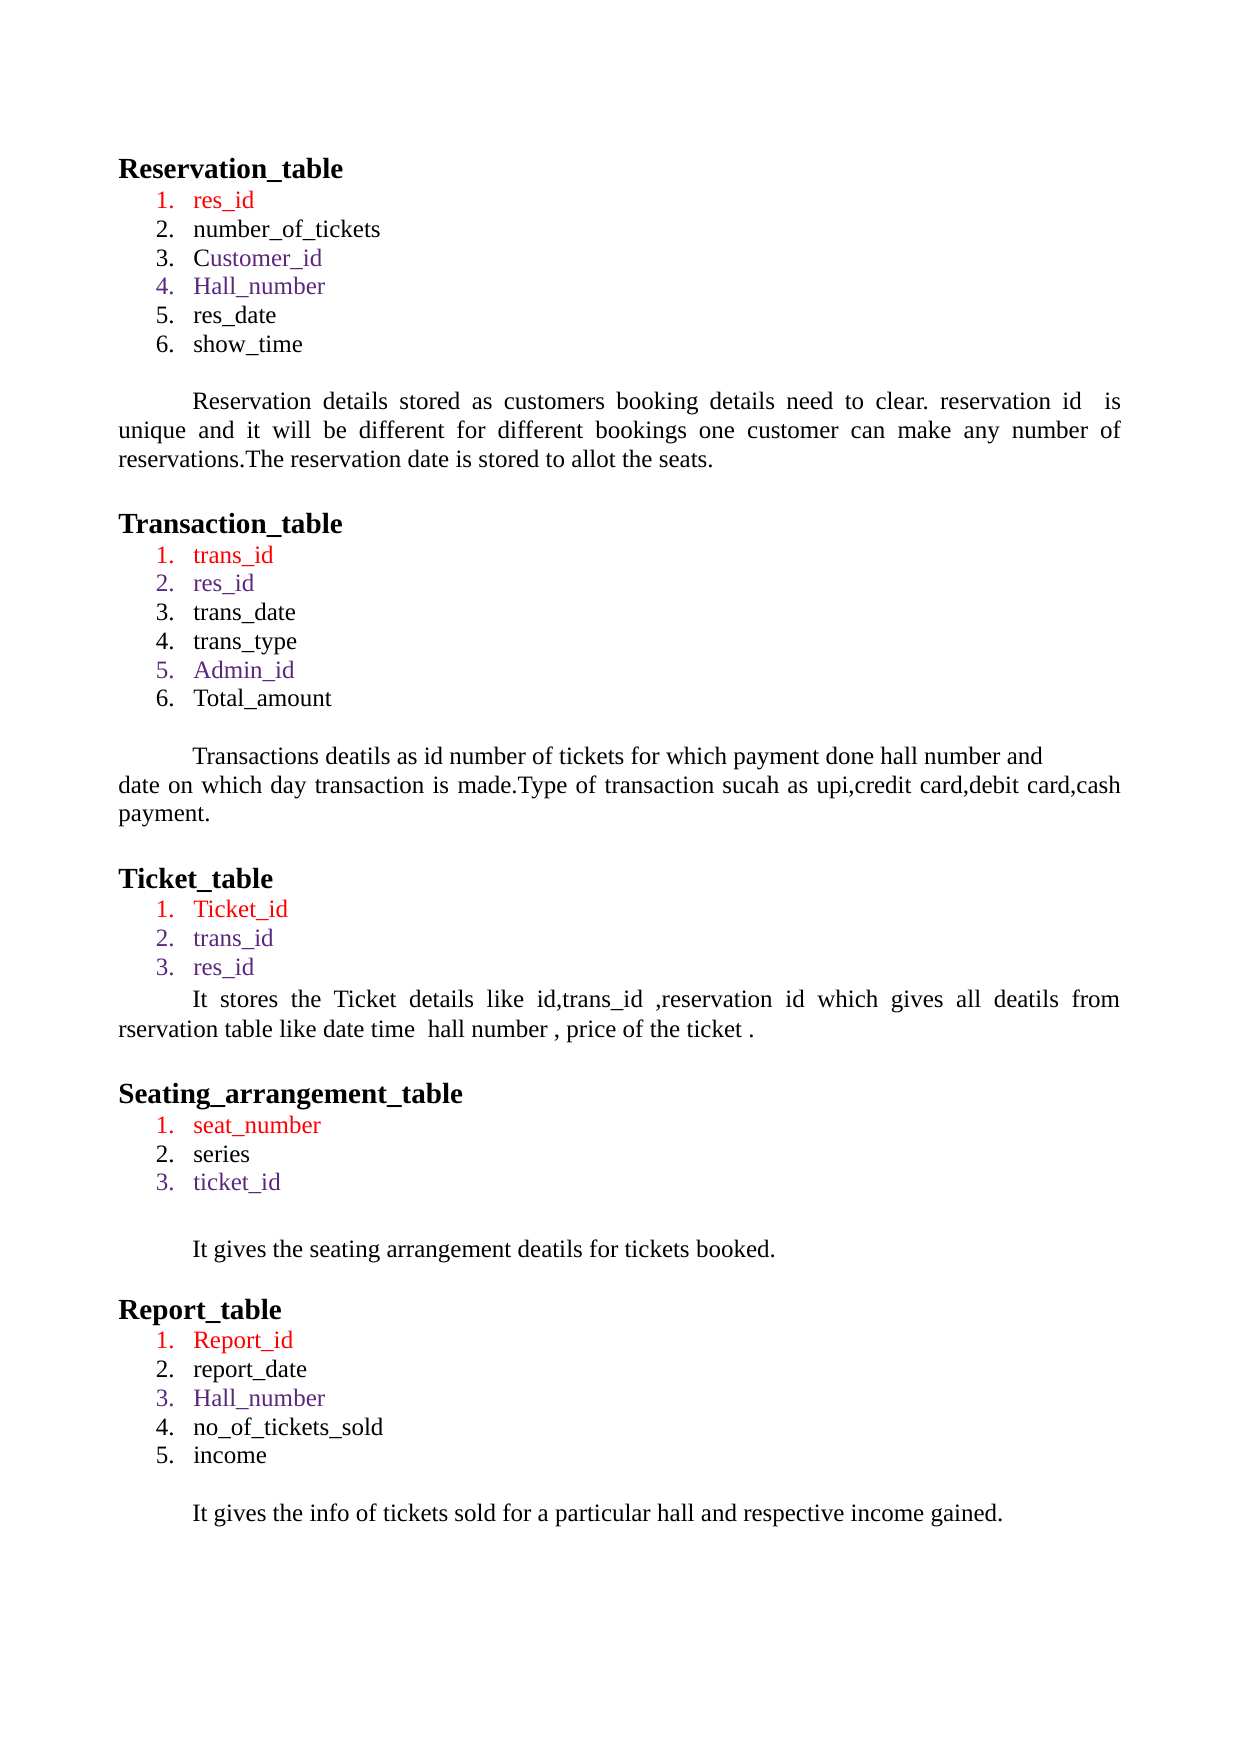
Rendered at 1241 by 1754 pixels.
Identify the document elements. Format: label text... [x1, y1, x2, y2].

list report_date [156, 1354, 1122, 1383]
list series [156, 1139, 1122, 1167]
list trans_type [156, 626, 1122, 655]
list Customer_id [156, 243, 1122, 271]
list trans_id [156, 540, 1122, 568]
text Reservation_table [118, 152, 1122, 185]
text Transaction_table [118, 506, 1122, 540]
text Report_table [118, 1292, 1122, 1326]
list res_id [156, 952, 1122, 981]
list Total_amount [156, 683, 1122, 712]
list res_date [156, 300, 1122, 329]
list res_id [156, 568, 1122, 597]
list res_id [156, 185, 1122, 214]
text It gives the info of tickets sold for a particular hall and respective income gained. [118, 1498, 1122, 1527]
text Seating_arrangement_table [118, 1076, 1122, 1110]
list Hall_number [156, 1383, 1122, 1412]
list Hall_number [156, 271, 1122, 300]
list no_of_tickets_sold [156, 1412, 1122, 1441]
list Admin_id [156, 655, 1122, 683]
text It gives the seating arrangement deatils for tickets booked. [118, 1230, 1122, 1263]
list Report_id [156, 1326, 1122, 1354]
list number_of_tickets [156, 214, 1122, 243]
list income [156, 1441, 1122, 1469]
list trans_id [156, 923, 1122, 952]
text date on which day transaction is made.Type of transaction sucah as upi,credit card,debit card,cash payment. [118, 770, 1122, 827]
list Ticket_id [156, 894, 1122, 923]
list seat_number [156, 1110, 1122, 1139]
text Reservation details stored as customers booking details need to clear. reservation id is unique and it will be different for different bookings one customer can make any number of reservations.The reservation date is stored to allot the seats. [118, 386, 1122, 473]
list ticket_id [156, 1167, 1122, 1196]
text Transactions deatils as id number of tickets for which payment done hall number and [118, 741, 1122, 770]
text Ticket_table [118, 861, 1122, 894]
list trans_date [156, 597, 1122, 626]
text It stores the Ticket details like id,trans_id ,reservation id which gives all deatils from rservation table like date time hall number , price of the ticket . [118, 981, 1122, 1043]
list show_time [156, 329, 1122, 358]
